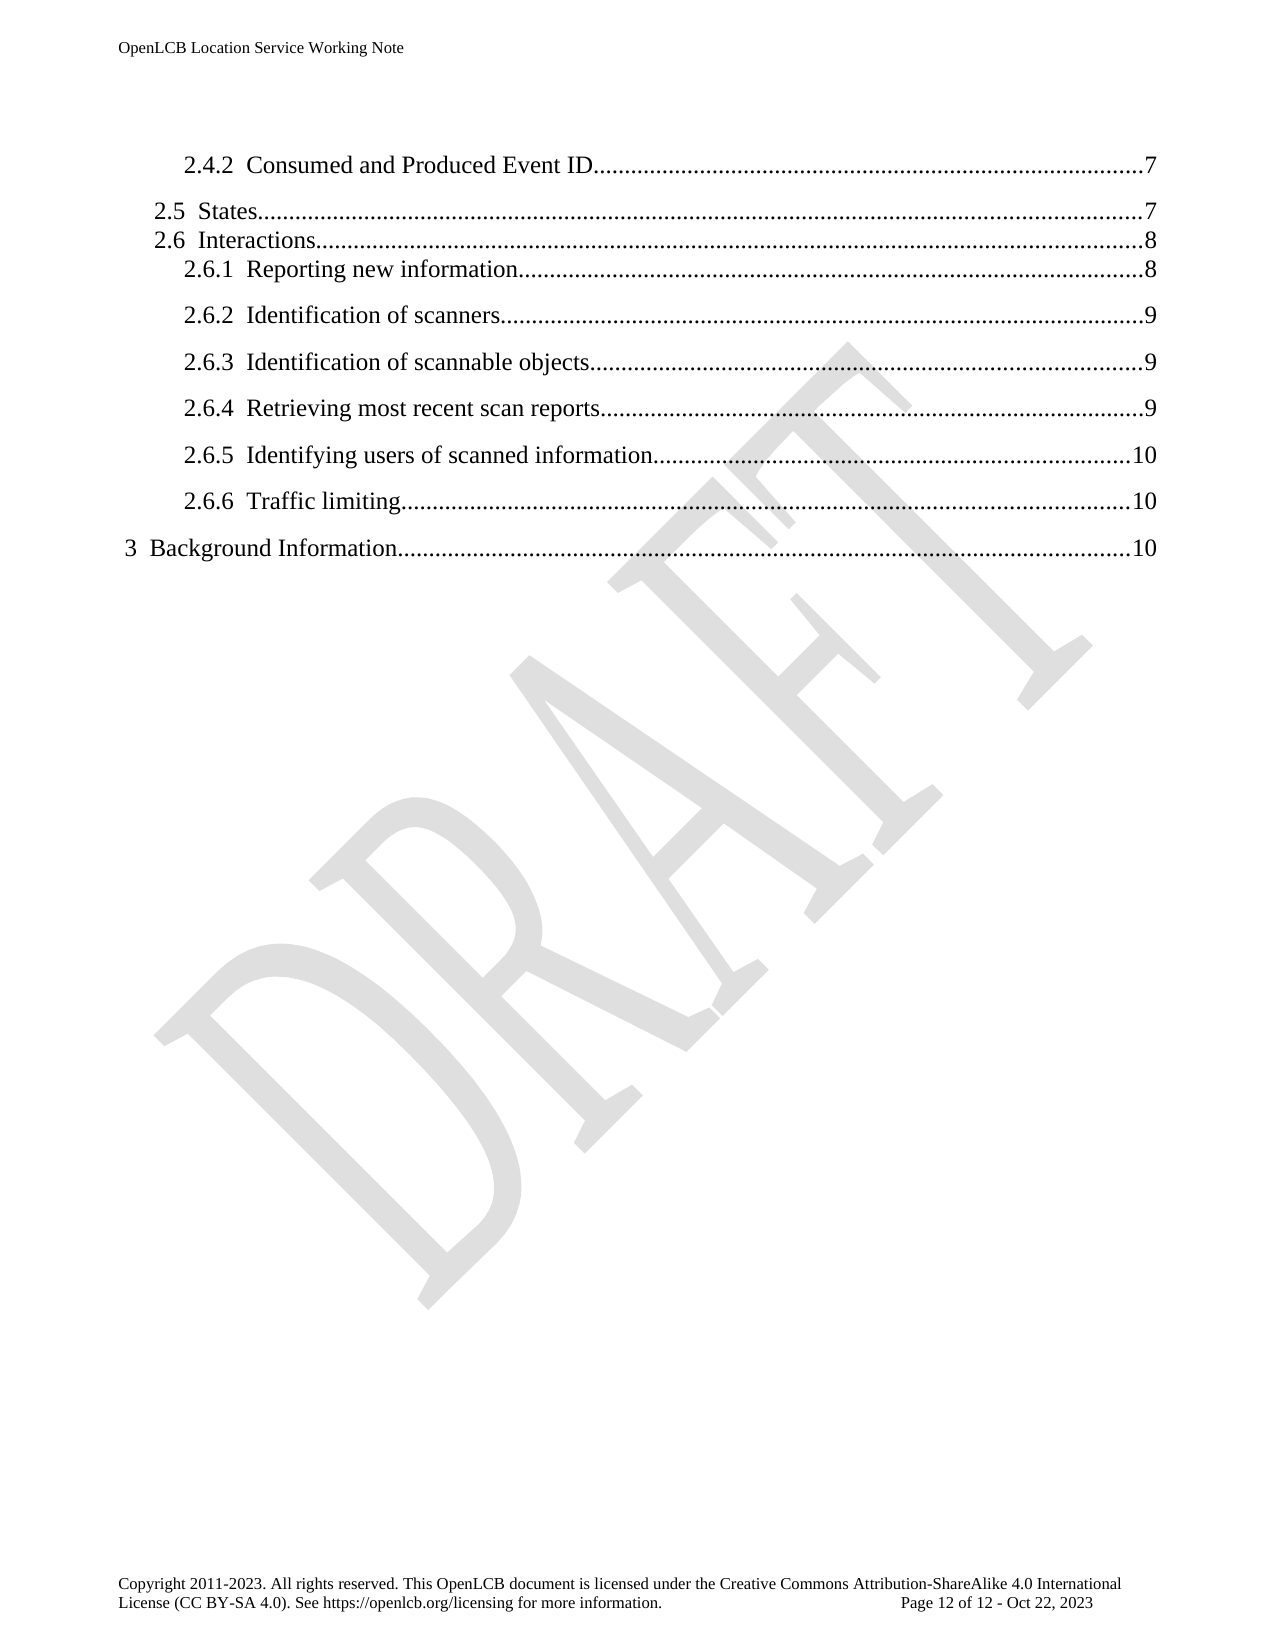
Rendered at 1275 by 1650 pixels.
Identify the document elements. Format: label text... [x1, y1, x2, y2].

text 2.6.6 Traffic limiting 10 [890, 486, 1157, 515]
text 2.6.5 Identifying users of scanned information 10 [762, 440, 829, 468]
text 2.4.2 Consumed and Produced Event ID 7 [177, 150, 1157, 179]
text 2.6.5 Identifying users of scanned information 10 [177, 440, 748, 468]
text 2.6.3 Identification of scannable objects 9 [855, 347, 1157, 376]
text 2.6.3 Identification of scannable objects 9 [177, 347, 841, 376]
text 2.5 States 7 [148, 196, 1157, 225]
text 3 Background Information 10 [666, 533, 922, 561]
text 2.6.4 Retrieving most recent scan reports 9 [177, 393, 795, 422]
text 2.6.6 Traffic limiting 10 [724, 486, 773, 515]
text 2.6.4 Retrieving most recent scan reports 9 [815, 393, 1157, 422]
text 2.6.6 Traffic limiting 10 [177, 486, 702, 515]
text 3 Background Information 10 [118, 533, 655, 561]
text 2.6.2 Identification of scanners 9 [177, 300, 1157, 329]
text 3 Background Information 10 [937, 533, 1157, 561]
text 2.6 Interactions 8 [148, 225, 1157, 254]
text 2.6.5 Identifying users of scanned information 10 [844, 440, 1157, 468]
text 2.6.6 Traffic limiting 10 [765, 486, 876, 515]
text 2.6.1 Reporting new information 8 [177, 254, 1157, 283]
